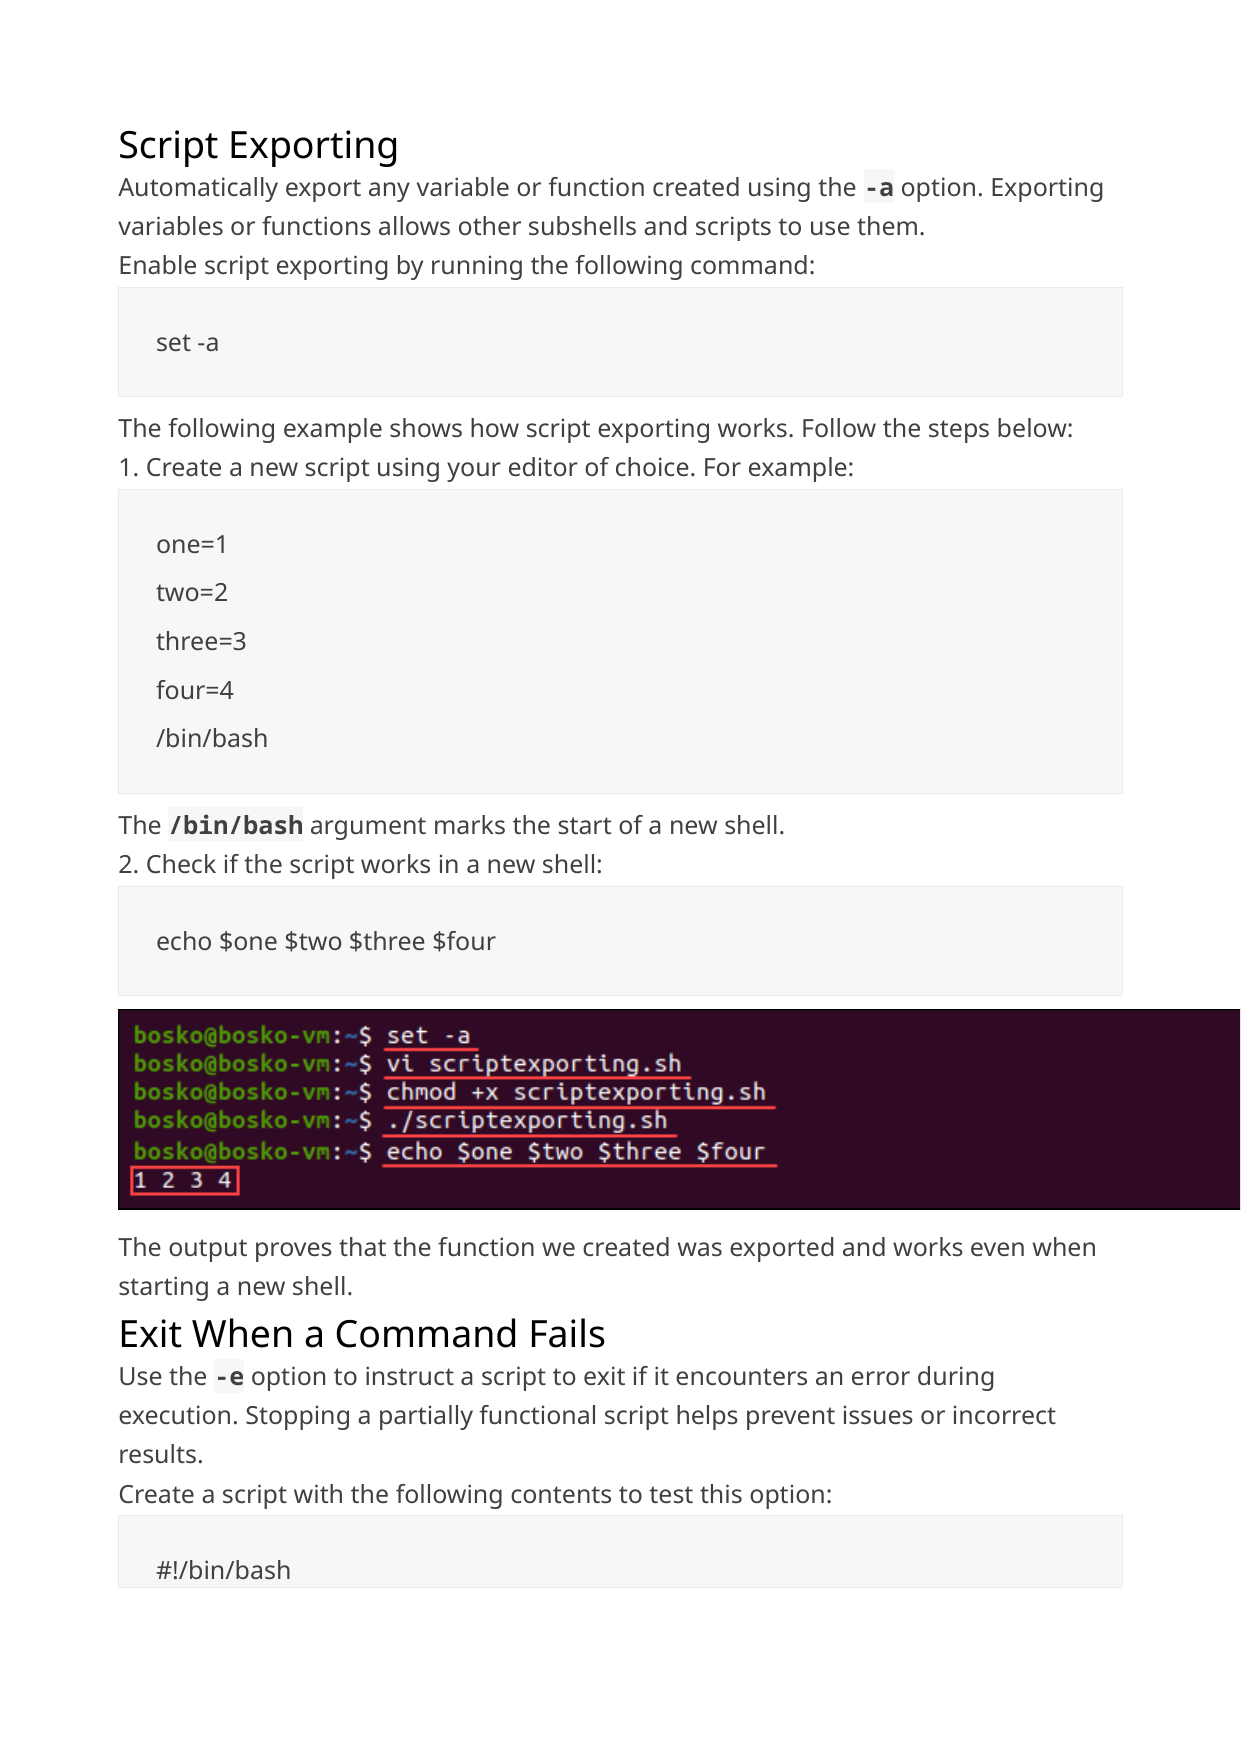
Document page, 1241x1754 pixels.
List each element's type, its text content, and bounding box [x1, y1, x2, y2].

text set -a [119, 288, 1122, 396]
text echo $one $two $three $four [119, 887, 1122, 995]
text Use the -e option to instruct a script to exit if it encounters an error during execution. Stopping a partially functional script helps prevent issues or incorrect results. [118, 1359, 1122, 1471]
subtitle Script Exporting [118, 118, 1122, 169]
picture [118, 1009, 1241, 1210]
text /bin/bash [119, 683, 1122, 793]
text two=2 [119, 537, 1122, 586]
text Automatically export any variable or function created using the -a option. Exporting variables or functions allows other subshells and scripts to use them. [118, 169, 1122, 242]
text one=1 [119, 490, 1122, 537]
text 1. Create a new script using your editor of choice. For example: [118, 450, 1122, 484]
text four=4 [119, 635, 1122, 683]
text Create a script with the following contents to test this option: [118, 1476, 1122, 1510]
subtitle Exit When a Command Fails [118, 1308, 1122, 1359]
text Enable script exporting by running the following command: [118, 247, 1122, 282]
text The following example shows how script exporting works. Follow the steps below: [118, 411, 1122, 444]
text three=3 [119, 586, 1122, 635]
text The output proves that the function we created was exported and works even when starting a new shell. [118, 1229, 1122, 1303]
text The /bin/bash argument marks the start of a new shell. [118, 807, 1122, 841]
text 2. Check if the script works in a new shell: [118, 846, 1122, 881]
text #!/bin/bash [119, 1516, 1122, 1587]
